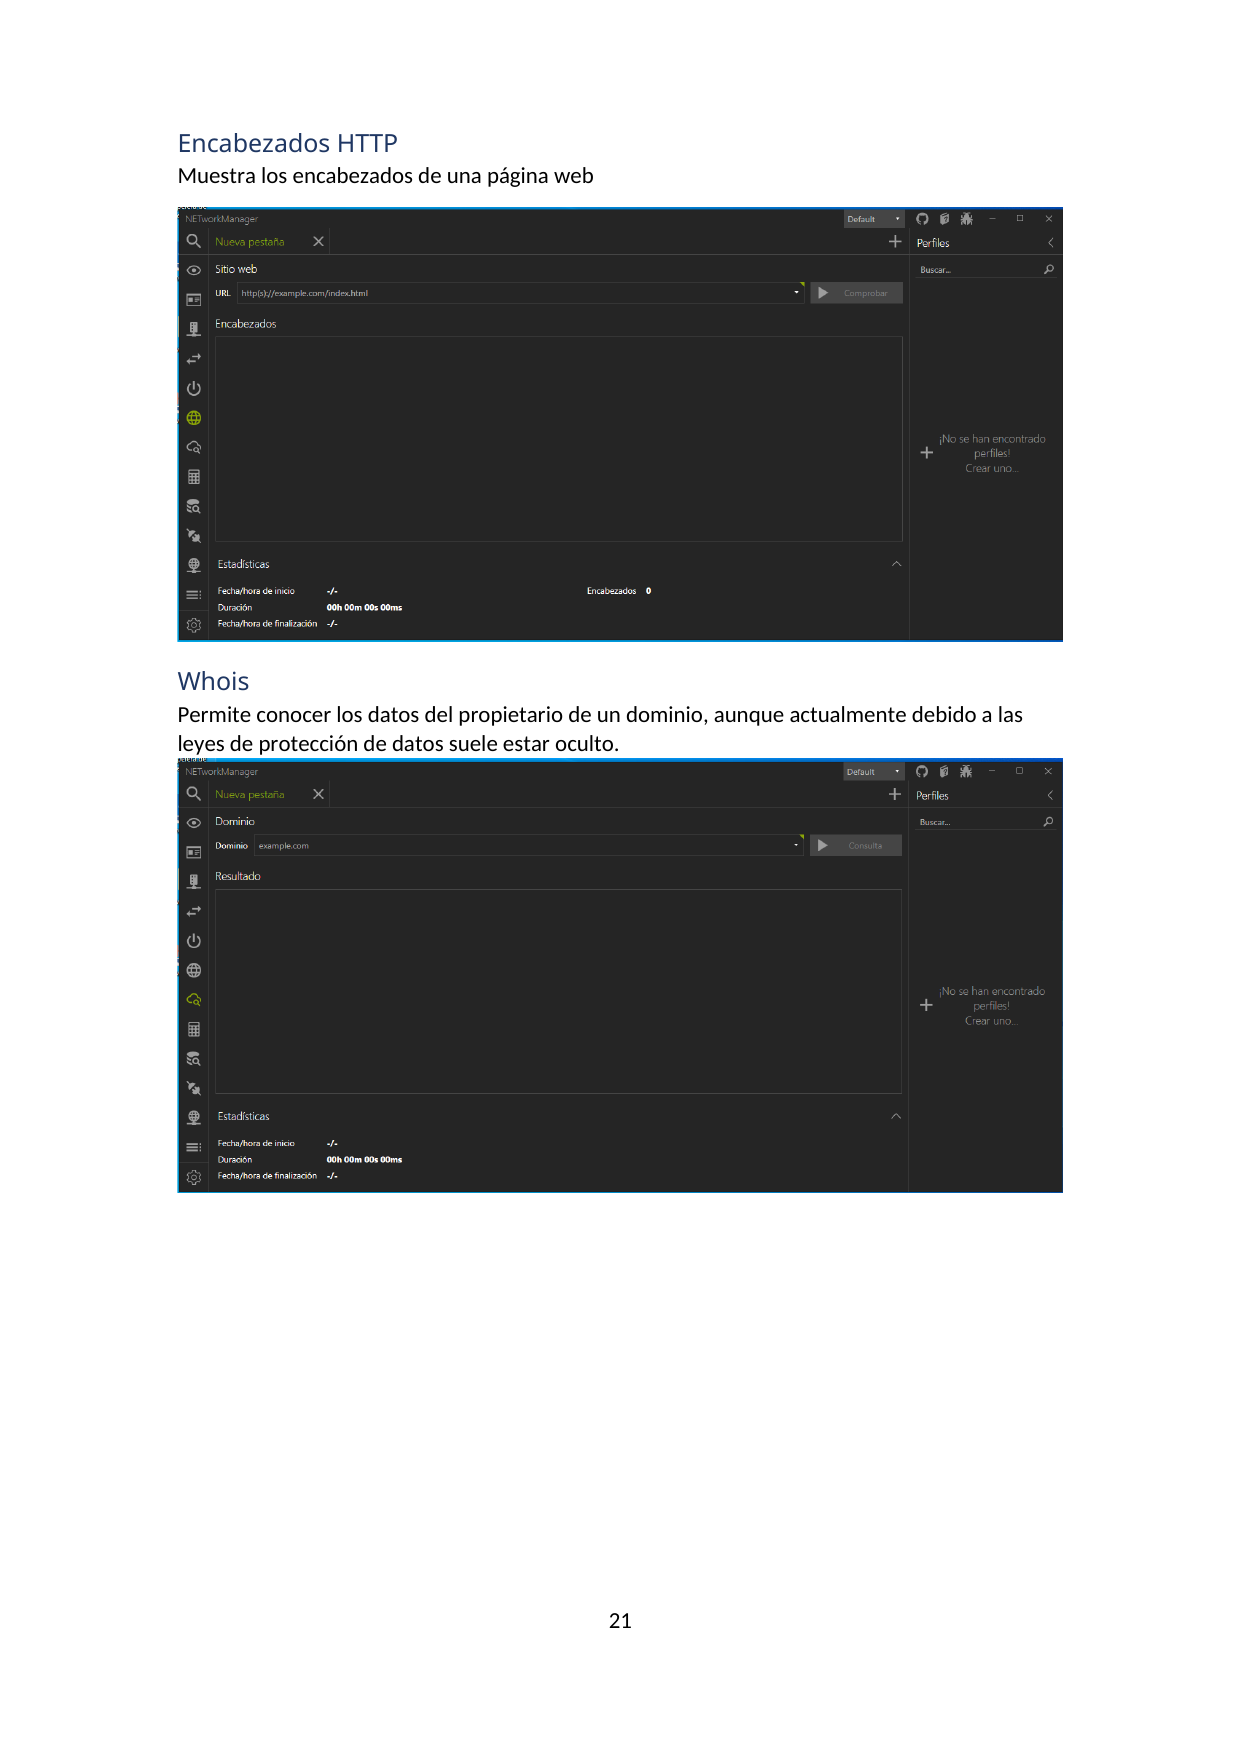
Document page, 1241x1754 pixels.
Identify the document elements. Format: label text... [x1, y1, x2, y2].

subtitle Encabezados HTTP [177, 125, 1063, 159]
text Muestra los encabezados de una página web [177, 161, 1063, 189]
text Permite conocer los datos del propietario de un dominio, aunque actualmente debido a las leyes de protección de datos suele estar oculto. [177, 700, 1063, 758]
subtitle Whois [177, 664, 1063, 698]
